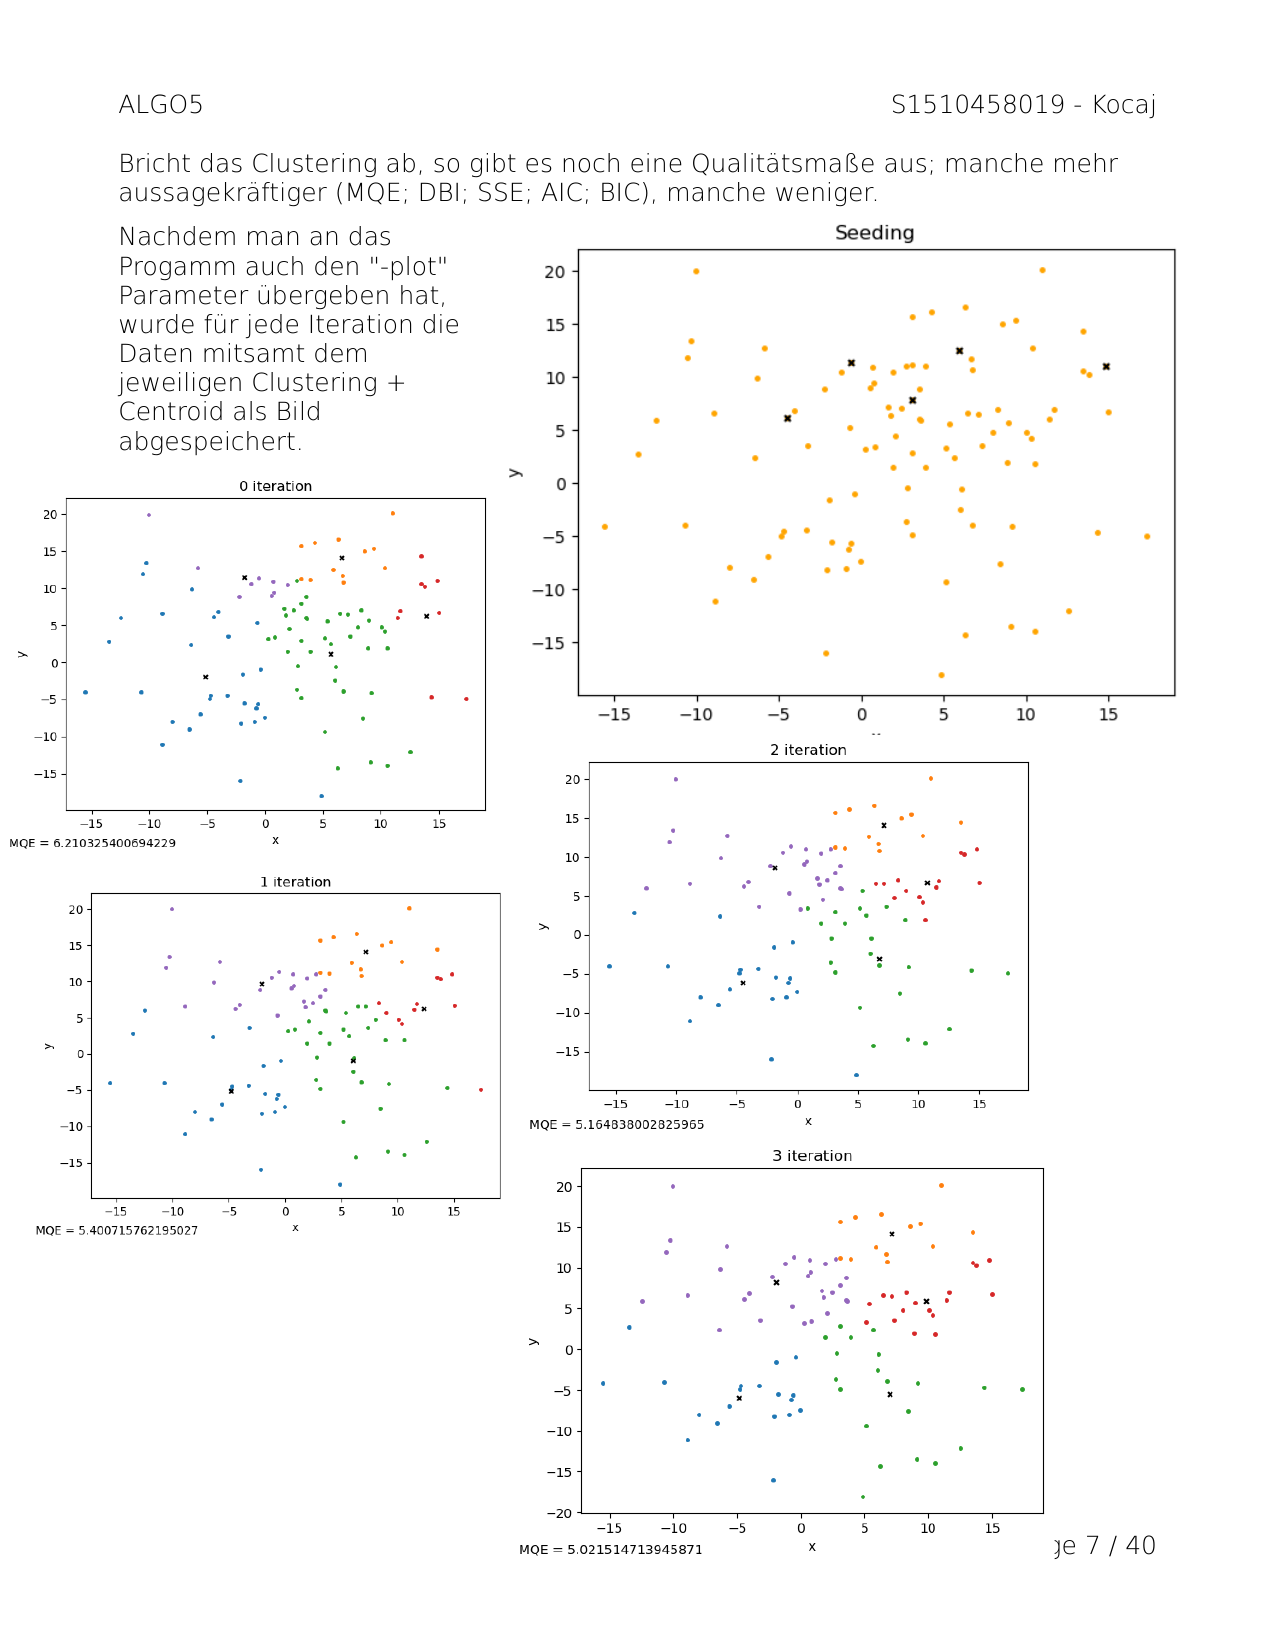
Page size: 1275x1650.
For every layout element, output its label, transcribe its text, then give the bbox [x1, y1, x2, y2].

picture [0, 213, 1190, 1139]
text Bricht das Clustering ab, so gibt es noch eine Qualitätsmaße aus; manche mehr aussagekräftiger (MQE; DBI; SSE; AIC; BIC), manche weniger. [118, 149, 1157, 207]
picture [27, 868, 1055, 1565]
text Nachdem man an das Progamm auch den "-plot" Parameter übergeben hat, wurde für jede Iteration die Daten mitsamt dem jeweiligen Clustering + Centroid als Bild abgespeichert. [118, 222, 495, 456]
